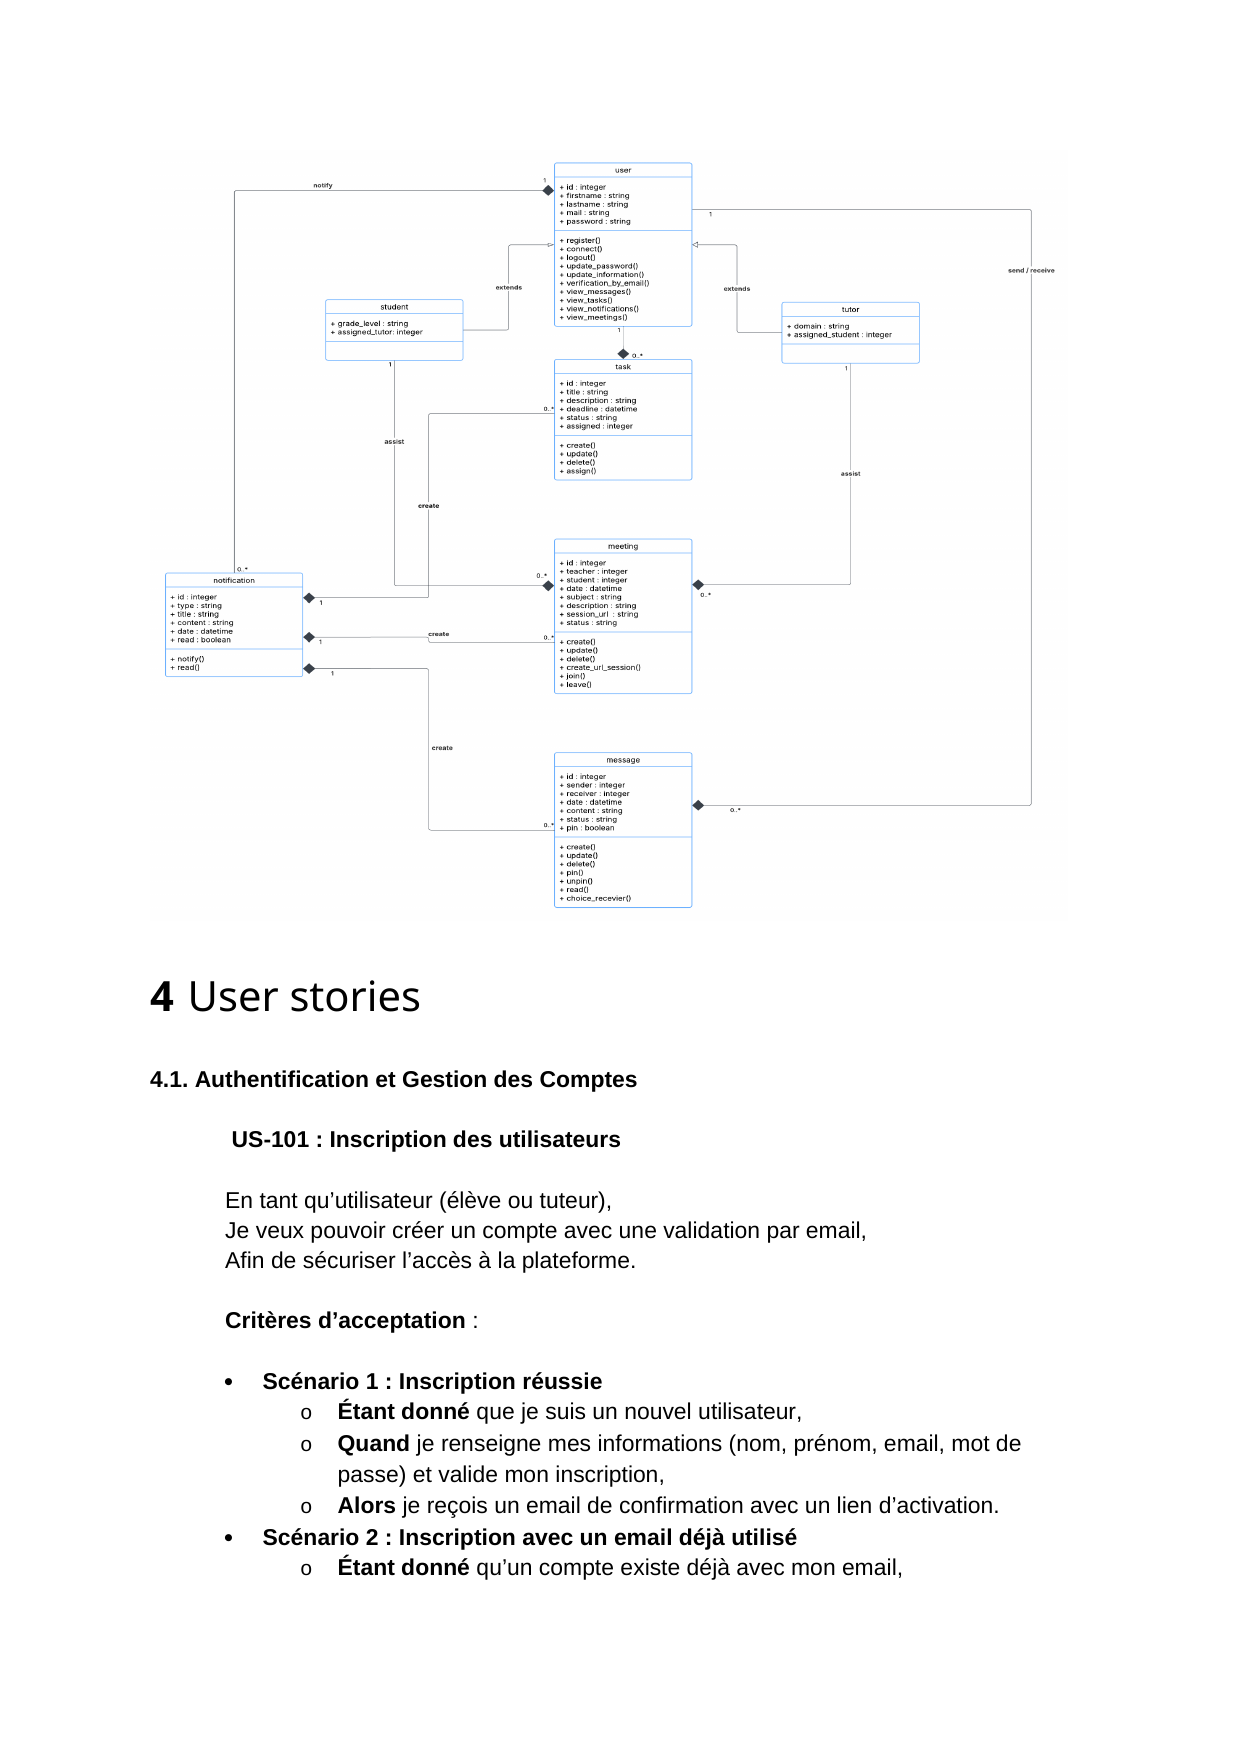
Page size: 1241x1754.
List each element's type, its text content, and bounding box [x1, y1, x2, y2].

text 4.1. Authentification et Gestion des Comptes [150, 1066, 1090, 1092]
list Scénario 1 : Inscription réussie [225, 1368, 1090, 1394]
list Étant donné que je suis un nouvel utilisateur, [300, 1398, 1090, 1426]
list User stories [150, 966, 1090, 1023]
list Alors je reçois un email de confirmation avec un lien d’activation. [300, 1492, 1090, 1519]
text Critères d’acceptation : [225, 1307, 1090, 1334]
list Étant donné qu’un compte existe déjà avec mon email, [300, 1554, 1090, 1581]
list Quand je renseigne mes informations (nom, prénom, email, mot de passe) et valide mon inscription, [300, 1430, 1090, 1488]
list Scénario 2 : Inscription avec un email déjà utilisé [225, 1523, 1090, 1550]
text Je veux pouvoir créer un compte avec une validation par email, [225, 1217, 1090, 1243]
text En tant qu’utilisateur (élève ou tuteur), [225, 1187, 1090, 1213]
text US-101 : Inscription des utilisateurs [150, 1126, 1090, 1153]
text Afin de sécuriser l’accès à la plateforme. [225, 1247, 1090, 1273]
